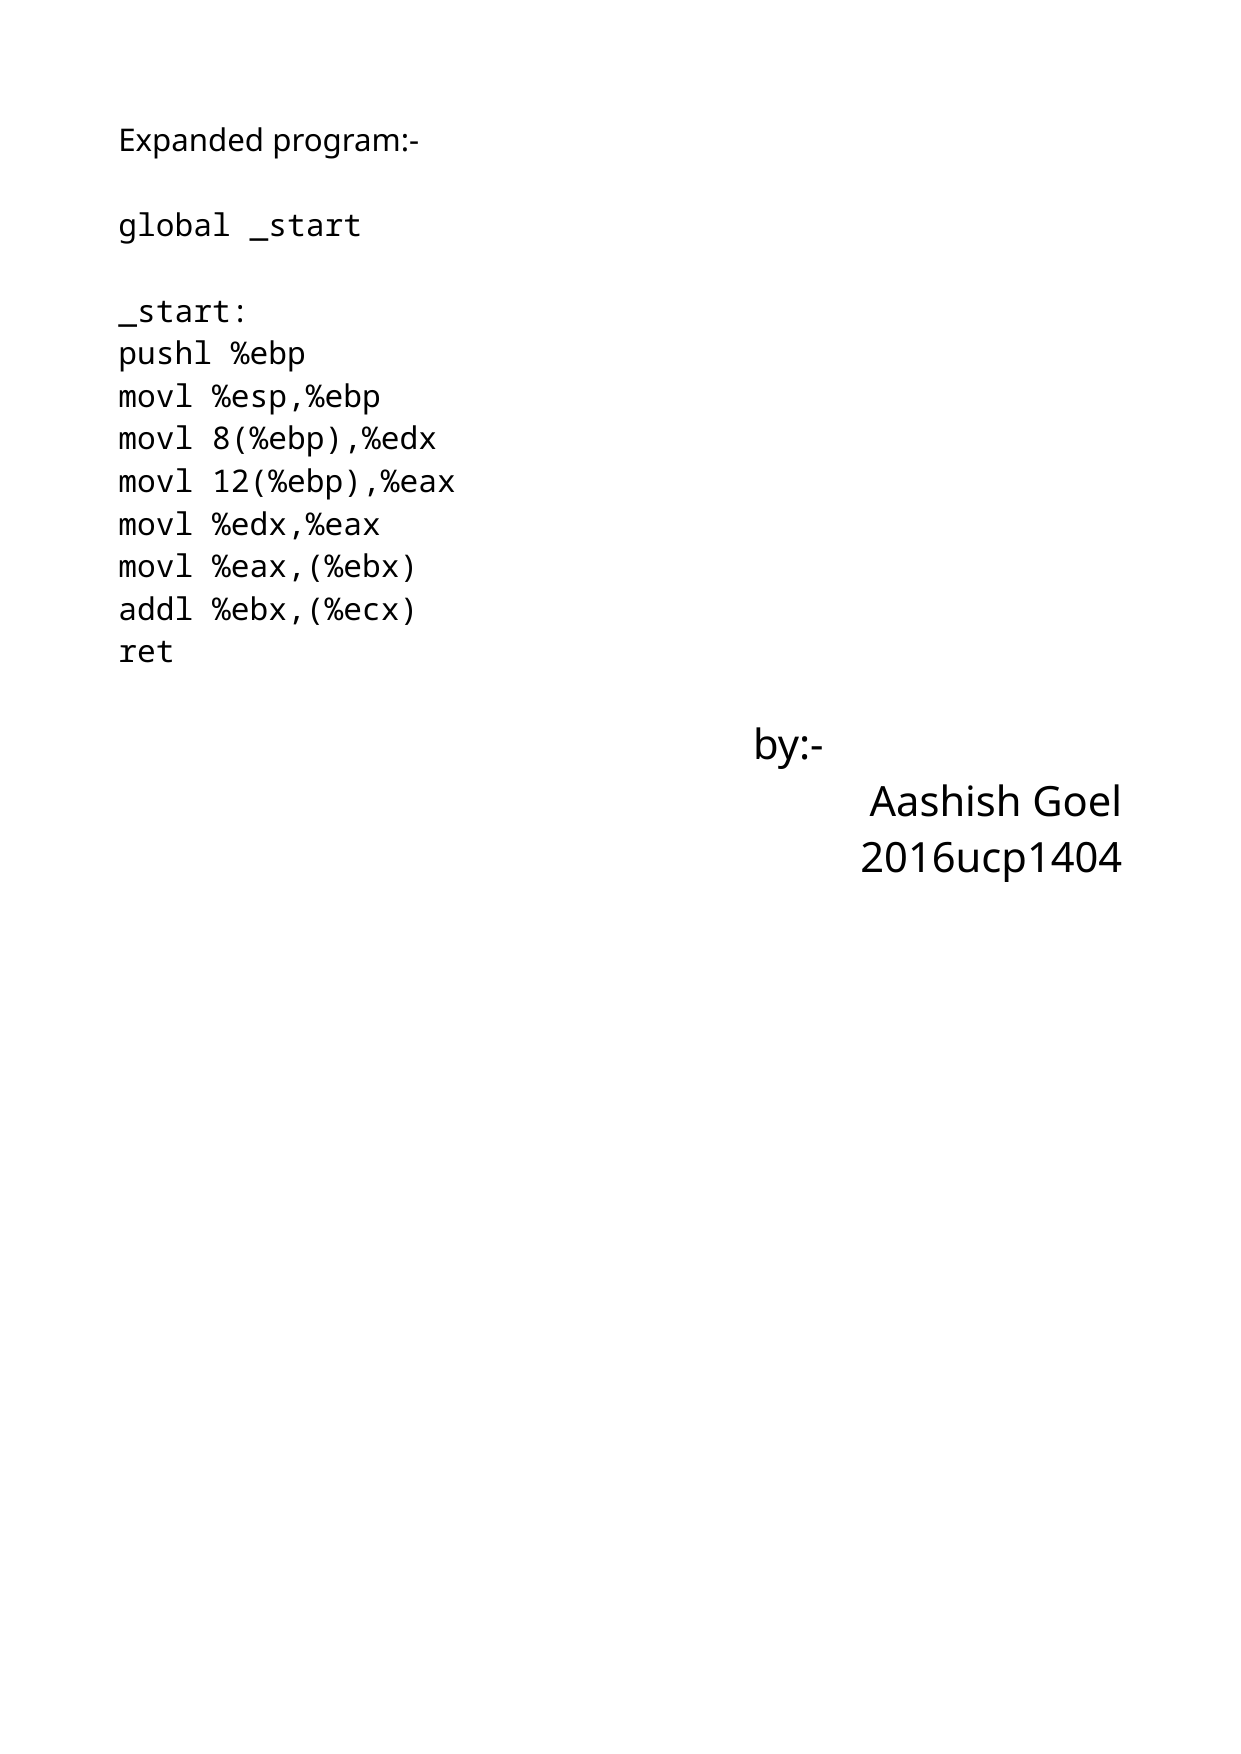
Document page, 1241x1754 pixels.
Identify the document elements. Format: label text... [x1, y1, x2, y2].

text _start: [118, 288, 1122, 331]
text 2016ucp1404 [118, 828, 1122, 885]
text ret [118, 629, 1122, 672]
text movl %esp,%ebp [118, 374, 1122, 416]
text Aashish Goel [118, 771, 1122, 828]
text global _start [118, 203, 1122, 246]
text by:- [118, 714, 1122, 771]
text pushl %ebp [118, 331, 1122, 374]
text movl 12(%ebp),%eax [118, 459, 1122, 502]
text movl %eax,(%ebx) [118, 544, 1122, 587]
text addl %ebx,(%ecx) [118, 587, 1122, 629]
text movl %edx,%eax [118, 502, 1122, 544]
text Expanded program:- [118, 118, 1122, 161]
text movl 8(%ebp),%edx [118, 416, 1122, 459]
